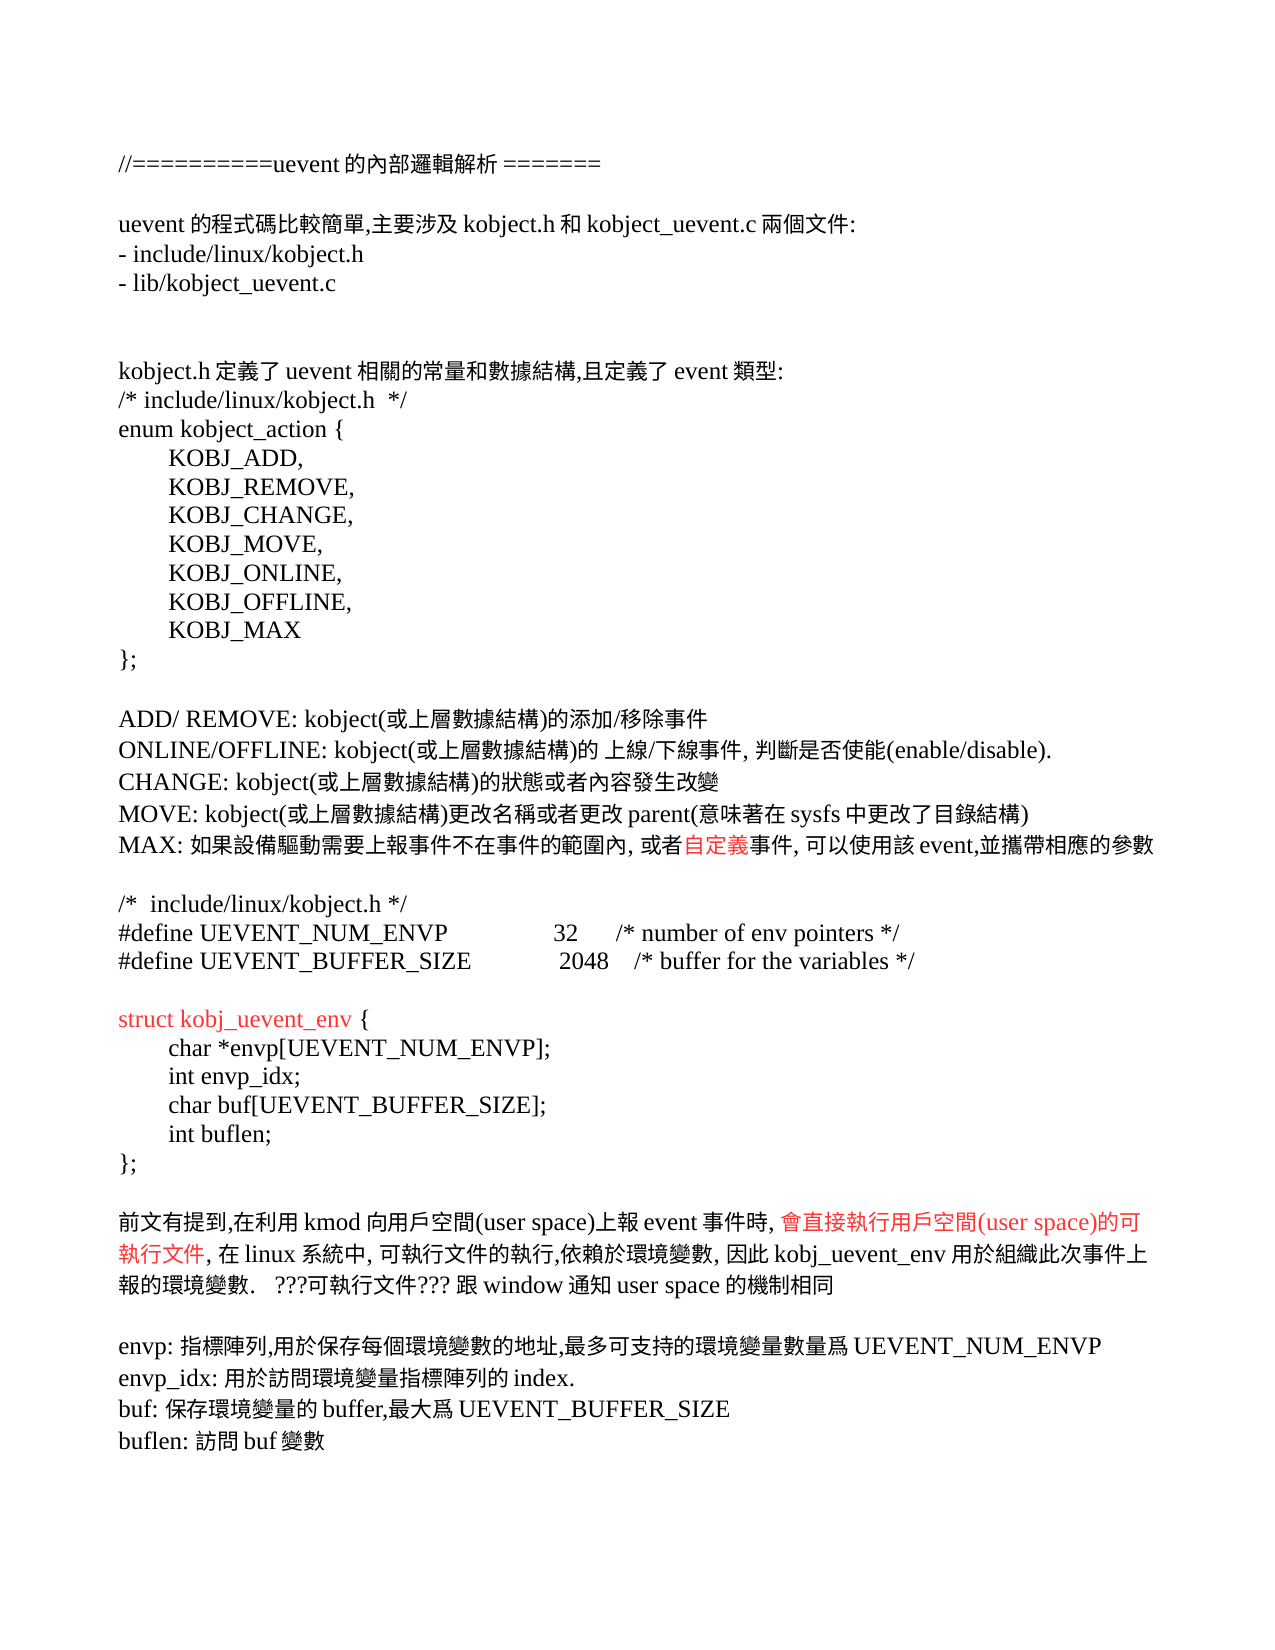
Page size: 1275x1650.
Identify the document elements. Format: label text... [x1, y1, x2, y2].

text KOBJ_ONLINE, [118, 558, 1157, 587]
text - include/linux/kobject.h [118, 239, 1157, 268]
text #define UEVENT_NUM_ENVP 32 /* number of env pointers */ [118, 918, 1157, 946]
text envp: 指標陣列,用於保存每個環境變數的地址,最多可支持的環境變量數量爲UEVENT_NUM_ENVP [118, 1329, 1157, 1361]
text KOBJ_MAX [118, 616, 1157, 644]
text //==========uevent的內部邏輯解析 ======= [118, 147, 1157, 178]
text KOBJ_REMOVE, [118, 472, 1157, 501]
text struct kobj_uevent_env { [118, 1004, 1157, 1033]
text buf: 保存環境變量的buffer,最大爲UEVENT_BUFFER_SIZE [118, 1392, 1157, 1424]
text CHANGE: kobject(或上層數據結構)的狀態或者內容發生改變 [118, 765, 1157, 797]
text buflen: 訪問buf變數 [118, 1424, 1157, 1456]
text }; [118, 1148, 1157, 1176]
text enum kobject_action { [118, 414, 1157, 443]
text /* include/linux/kobject.h */ [118, 889, 1157, 918]
text kobject.h定義了uevent相關的常量和數據結構,且定義了event類型: [118, 354, 1157, 386]
text KOBJ_ADD, [118, 443, 1157, 472]
text KOBJ_MOVE, [118, 529, 1157, 558]
text KOBJ_OFFLINE, [118, 587, 1157, 616]
text MAX: 如果設備驅動需要上報事件不在事件的範圍內, 或者自定義事件, 可以使用該event,並攜帶相應的參數 [118, 828, 1157, 860]
text char buf[UEVENT_BUFFER_SIZE]; [118, 1090, 1157, 1119]
text ADD/ REMOVE: kobject(或上層數據結構)的添加/移除事件 [118, 702, 1157, 733]
text MOVE: kobject(或上層數據結構)更改名稱或者更改parent(意味著在sysfs中更改了目錄結構) [118, 797, 1157, 828]
text }; [118, 644, 1157, 673]
text uevent的程式碼比較簡單,主要涉及kobject.h和kobject_uevent.c兩個文件: [118, 207, 1157, 239]
text 前文有提到,在利用kmod向用戶空間(user space)上報event事件時, 會直接執行用戶空間(user space)的可執行文件, 在linux系統中, 可執行文件的執行,依賴於環境變數, 因此kobj_uevent_env用於組織此次事件上報的環境變數. ???可執行文件??? 跟window通知user space的機制相同 [118, 1205, 1157, 1300]
text ONLINE/OFFLINE: kobject(或上層數據結構)的 上線/下線事件, 判斷是否使能(enable/disable). [118, 733, 1157, 765]
text KOBJ_CHANGE, [118, 501, 1157, 529]
text char *envp[UEVENT_NUM_ENVP]; [118, 1033, 1157, 1061]
text - lib/kobject_uevent.c [118, 268, 1157, 296]
text int buflen; [118, 1119, 1157, 1148]
text /* include/linux/kobject.h */ [118, 386, 1157, 414]
text #define UEVENT_BUFFER_SIZE 2048 /* buffer for the variables */ [118, 946, 1157, 975]
text int envp_idx; [118, 1061, 1157, 1090]
text envp_idx: 用於訪問環境變量指標陣列的index. [118, 1361, 1157, 1392]
